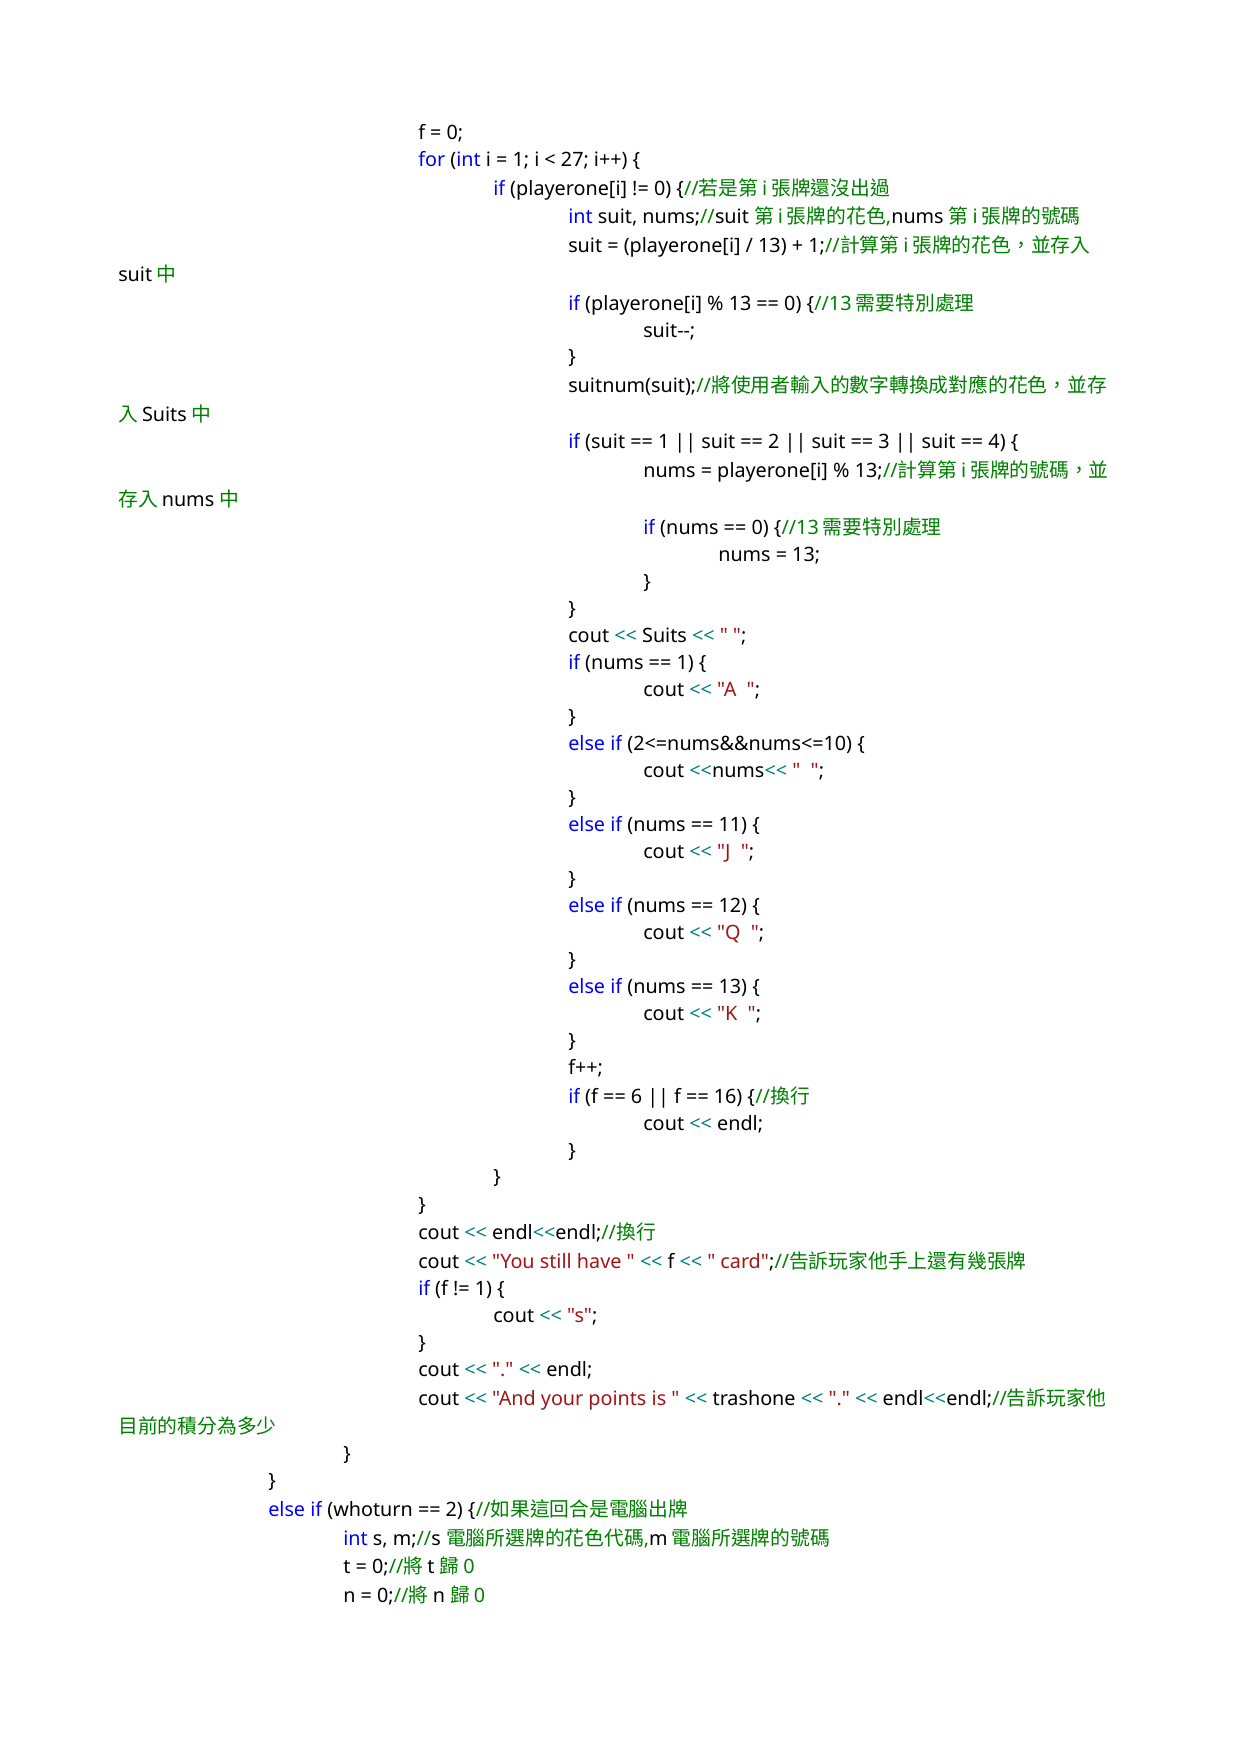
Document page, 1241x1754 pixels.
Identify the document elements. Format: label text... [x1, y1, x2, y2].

text if (f != 1) { [118, 1274, 1122, 1301]
text } [118, 1163, 1122, 1190]
text } [118, 567, 1122, 594]
text suitnum(suit);//將使用者輸入的數字轉換成對應的花色，並存入Suits中 [118, 370, 1122, 427]
text } [118, 1190, 1122, 1217]
text cout << endl<<endl;//換行 [118, 1217, 1122, 1246]
text else if (nums == 13) { [118, 972, 1122, 999]
text else if (nums == 11) { [118, 810, 1122, 837]
text n = 0;//將 n 歸0 [118, 1580, 1122, 1608]
text if (playerone[i] % 13 == 0) {//13需要特別處理 [118, 287, 1122, 316]
text cout << "K "; [118, 999, 1122, 1026]
text } [118, 783, 1122, 810]
text suit = (playerone[i] / 13) + 1;//計算第i張牌的花色，並存入suit中 [118, 229, 1122, 287]
text f = 0; [118, 118, 1122, 145]
text f++; [118, 1053, 1122, 1080]
text suit--; [118, 316, 1122, 343]
text t = 0;//將t 歸0 [118, 1551, 1122, 1580]
text if (suit == 1 || suit == 2 || suit == 3 || suit == 4) { [118, 427, 1122, 454]
text else if (nums == 12) { [118, 891, 1122, 918]
text if (nums == 1) { [118, 648, 1122, 675]
text } [118, 1467, 1122, 1493]
text if (f == 6 || f == 16) {//換行 [118, 1080, 1122, 1109]
text } [118, 945, 1122, 972]
text } [118, 1026, 1122, 1053]
text int suit, nums;//suit 第i張牌的花色,nums 第i張牌的號碼 [118, 201, 1122, 229]
text cout <<nums<< " "; [118, 756, 1122, 783]
text nums = playerone[i] % 13;//計算第i張牌的號碼，並存入nums 中 [118, 454, 1122, 512]
text cout << "J "; [118, 837, 1122, 864]
text cout << "You still have " << f << " card";//告訴玩家他手上還有幾張牌 [118, 1246, 1122, 1274]
text if (nums == 0) {//13需要特別處理 [118, 512, 1122, 541]
text } [118, 343, 1122, 370]
text cout << "Q "; [118, 918, 1122, 945]
text cout << endl; [118, 1109, 1122, 1136]
text else if (2<=nums&&nums<=10) { [118, 729, 1122, 756]
text if (playerone[i] != 0) {//若是第i張牌還沒出過 [118, 172, 1122, 201]
text cout << "And your points is " << trashone << "." << endl<<endl;//告訴玩家他目前的積分為多少 [118, 1382, 1122, 1439]
text cout << "s"; [118, 1301, 1122, 1328]
text int s, m;//s 電腦所選牌的花色代碼,m電腦所選牌的號碼 [118, 1522, 1122, 1551]
text } [118, 594, 1122, 621]
text } [118, 1439, 1122, 1467]
text cout << Suits << " "; [118, 621, 1122, 648]
text } [118, 1328, 1122, 1355]
text else if (whoturn == 2) {//如果這回合是電腦出牌 [118, 1493, 1122, 1522]
text nums = 13; [118, 541, 1122, 567]
text } [118, 702, 1122, 729]
text cout << "." << endl; [118, 1355, 1122, 1382]
text } [118, 864, 1122, 891]
text } [118, 1136, 1122, 1163]
text for (int i = 1; i < 27; i++) { [118, 145, 1122, 172]
text cout << "A "; [118, 675, 1122, 702]
